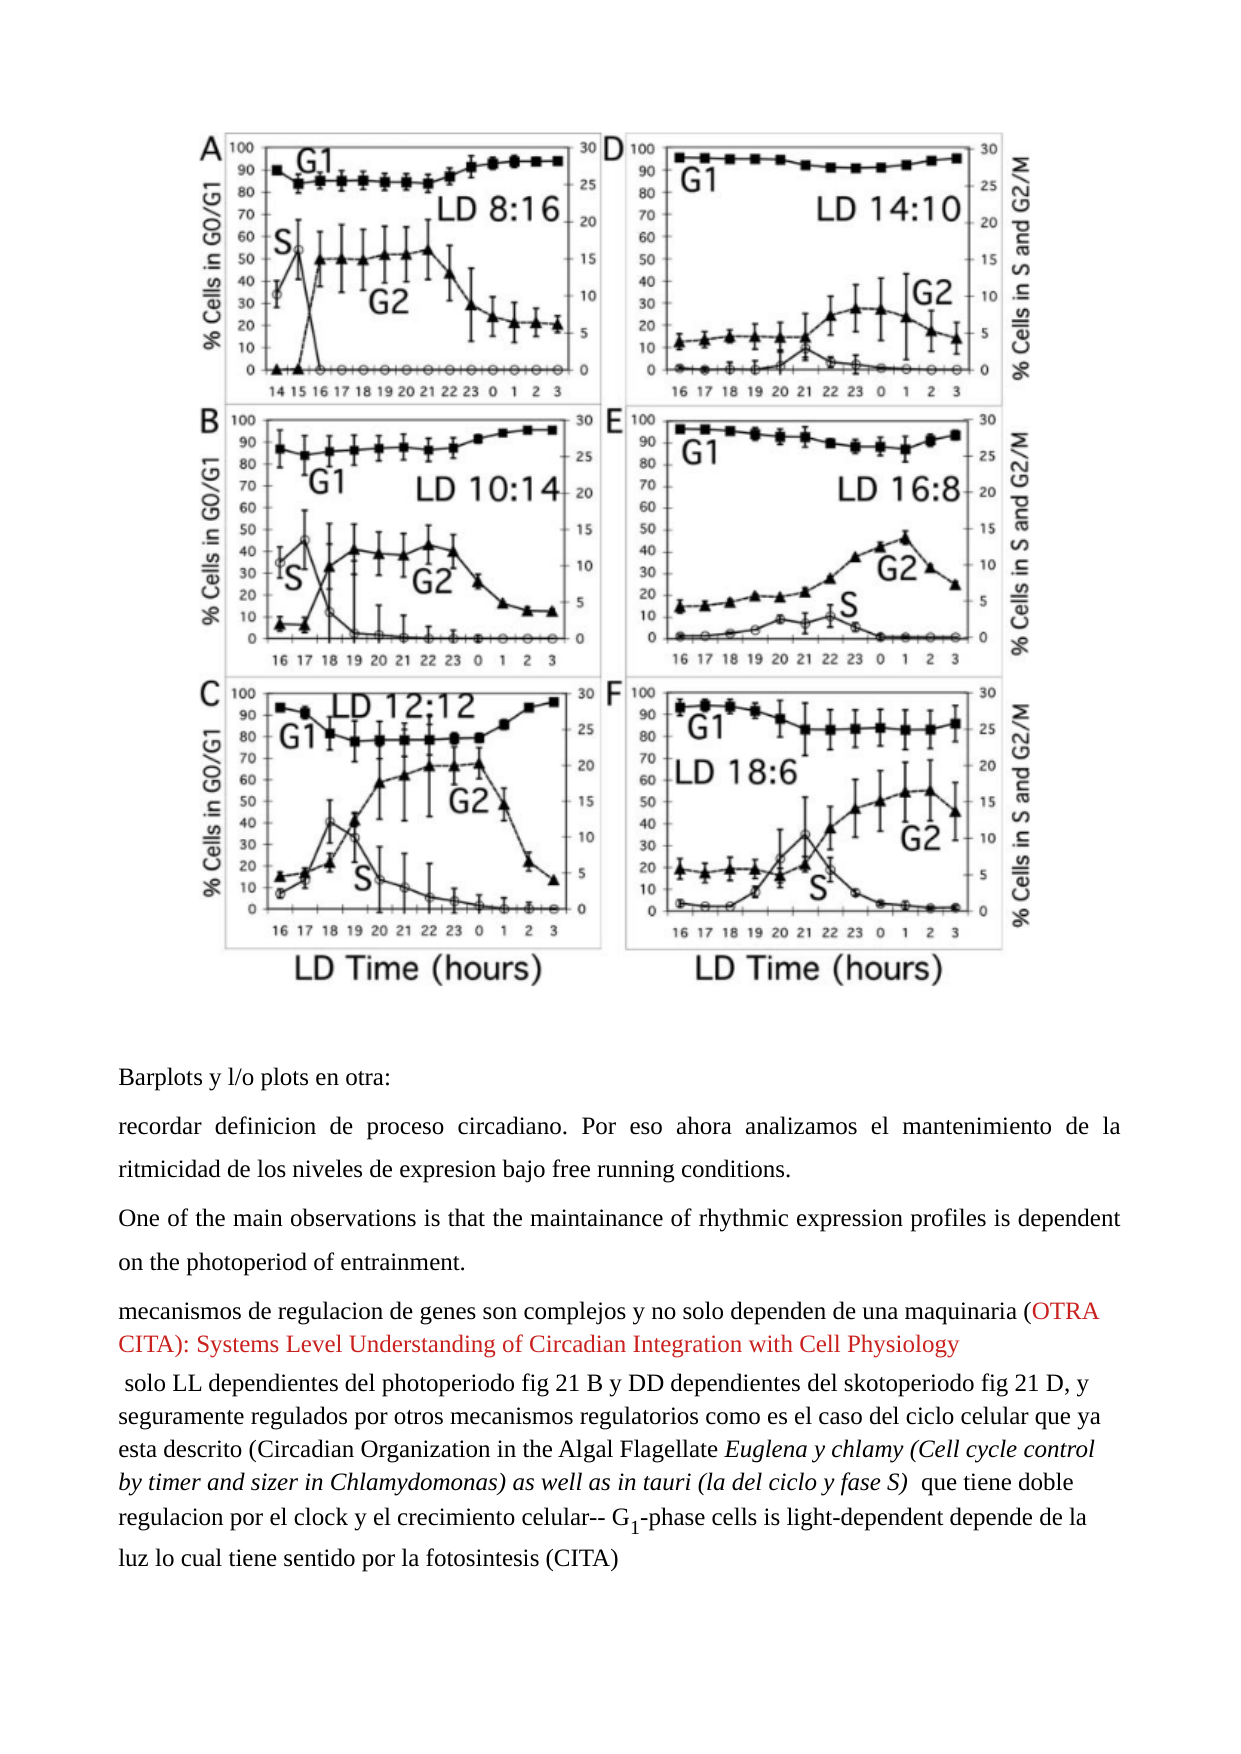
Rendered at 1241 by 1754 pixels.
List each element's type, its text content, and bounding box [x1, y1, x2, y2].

picture [170, 118, 1070, 998]
text recordar definicion de proceso circadiano. Por eso ahora analizamos el mantenimiento de la ritmicidad de los niveles de expresion bajo free running conditions. [118, 1111, 1122, 1183]
text solo LL dependientes del photoperiodo fig 21 B y DD dependientes del skotoperiodo fig 21 D, y seguramente regulados por otros mecanismos regulatorios como es el caso del ciclo celular que ya esta descrito (Circadian Organization in the Algal Flagellate Euglena y chlamy (Cell cycle control by timer and sizer in Chlamydomonas) as well as in tauri (la del ciclo y fase S) que tiene doble regulacion por el clock y el crecimiento celular-- G1-phase cells is light-dependent depende de la luz lo cual tiene sentido por la fotosintesis (CITA) [118, 1368, 1122, 1572]
text mecanismos de regulacion de genes son complejos y no solo dependen de una maquinaria (OTRA CITA): Systems Level Understanding of Circadian Integration with Cell Physiology [118, 1296, 1122, 1358]
text Barplots y l/o plots en otra: [118, 1062, 1122, 1090]
text One of the main observations is that the maintainance of rhythmic expression profiles is dependent on the photoperiod of entrainment. [118, 1203, 1122, 1275]
